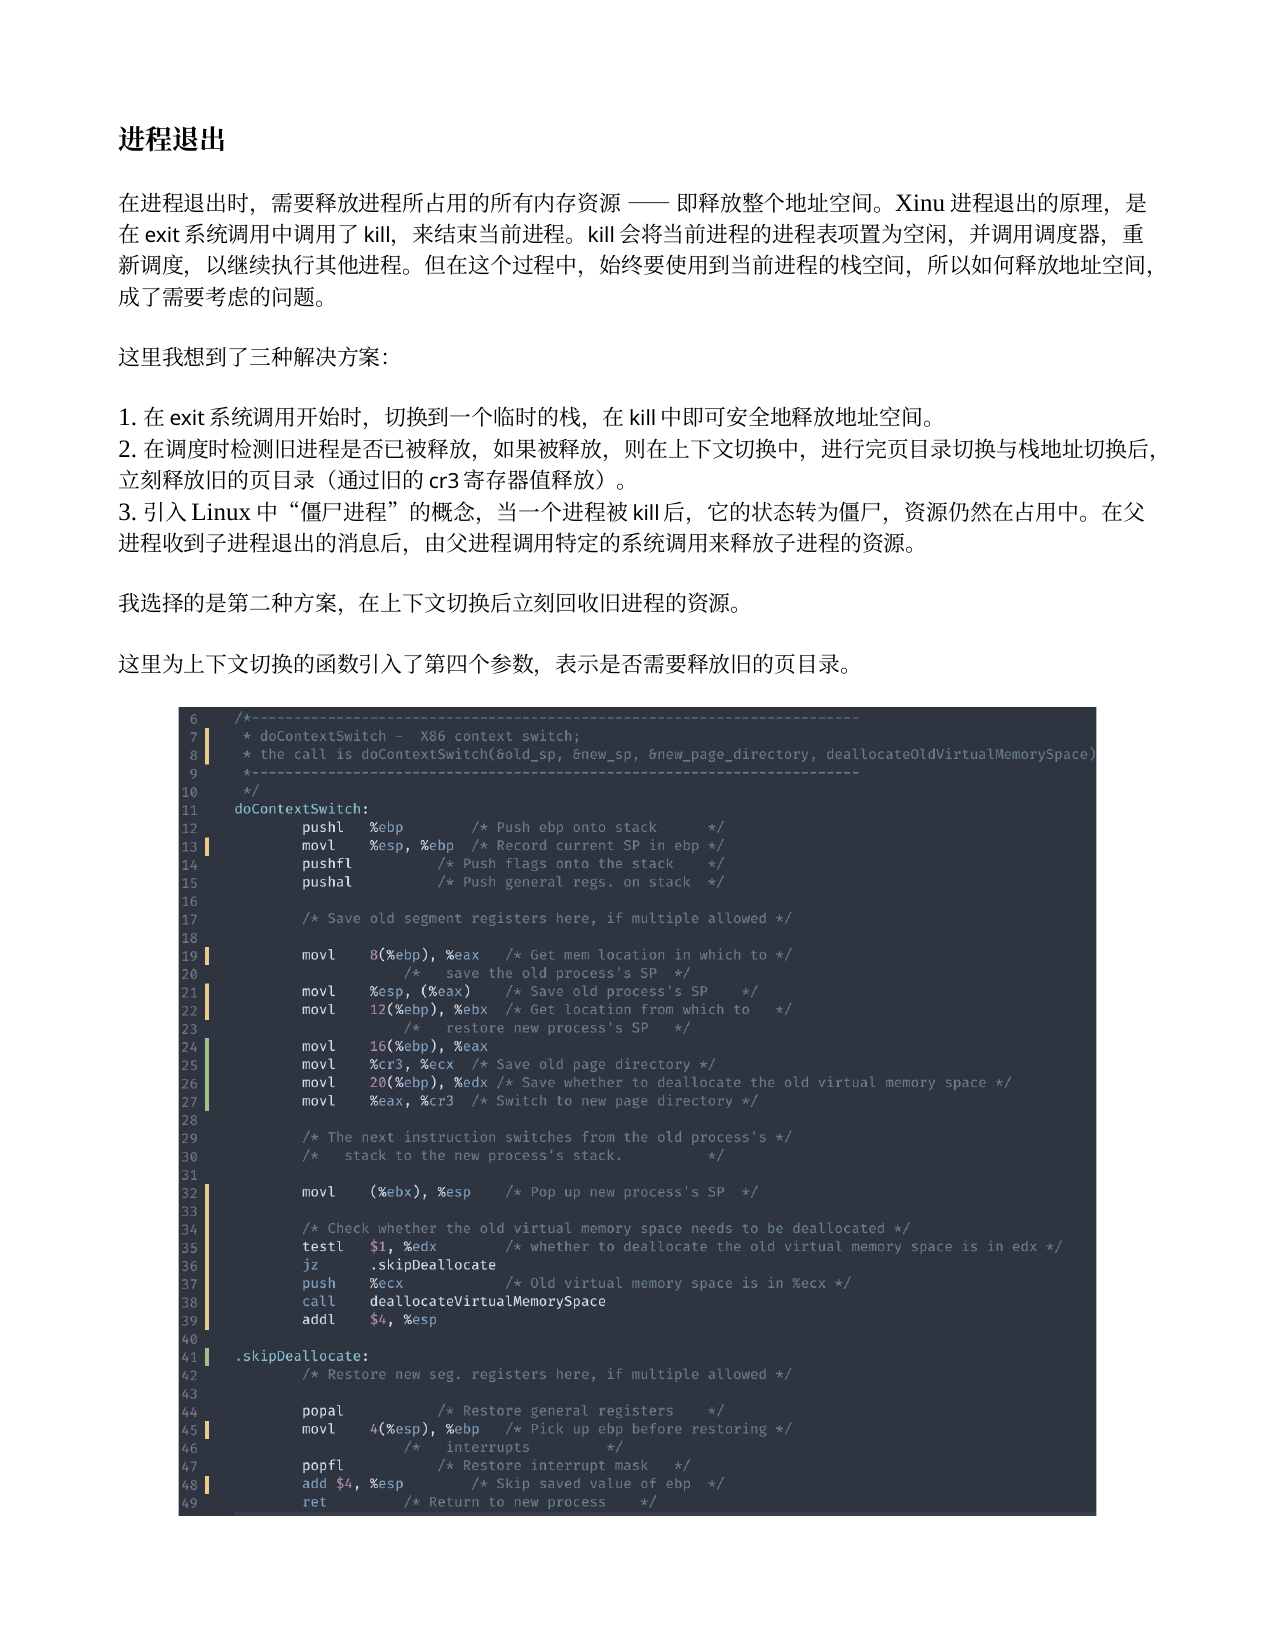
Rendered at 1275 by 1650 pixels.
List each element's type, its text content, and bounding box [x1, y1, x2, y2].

text 在进程退出时，需要释放进程所占用的所有内存资源 —— 即释放整个地址空间。Xinu进程退出的原理，是在exit系统调用中调用了kill，来结束当前进程。kill会将当前进程的进程表项置为空闲，并调用调度器，重新调度，以继续执行其他进程。但在这个过程中，始终要使用到当前进程的栈空间，所以如何释放地址空间，成了需要考虑的问题。 [118, 186, 1157, 312]
text 这里我想到了三种解决方案： [118, 340, 1157, 372]
text 2. 在调度时检测旧进程是否已被释放，如果被释放，则在上下文切换中，进行完页目录切换与栈地址切换后，立刻释放旧的页目录（通过旧的cr3寄存器值释放）。 [118, 432, 1157, 495]
text 3. 引入Linux中“僵尸进程”的概念，当一个进程被kill后，它的状态转为僵尸，资源仍然在占用中。在父进程收到子进程退出的消息后，由父进程调用特定的系统调用来释放子进程的资源。 [118, 495, 1157, 558]
text 1. 在exit系统调用开始时，切换到一个临时的栈，在kill中即可安全地释放地址空间。 [118, 401, 1157, 432]
picture [178, 707, 1097, 1516]
text 我选择的是第二种方案，在上下文切换后立刻回收旧进程的资源。 [118, 587, 1157, 618]
text 这里为上下文切换的函数引入了第四个参数，表示是否需要释放旧的页目录。 [118, 647, 1157, 678]
text 进程退出 [118, 118, 1157, 157]
